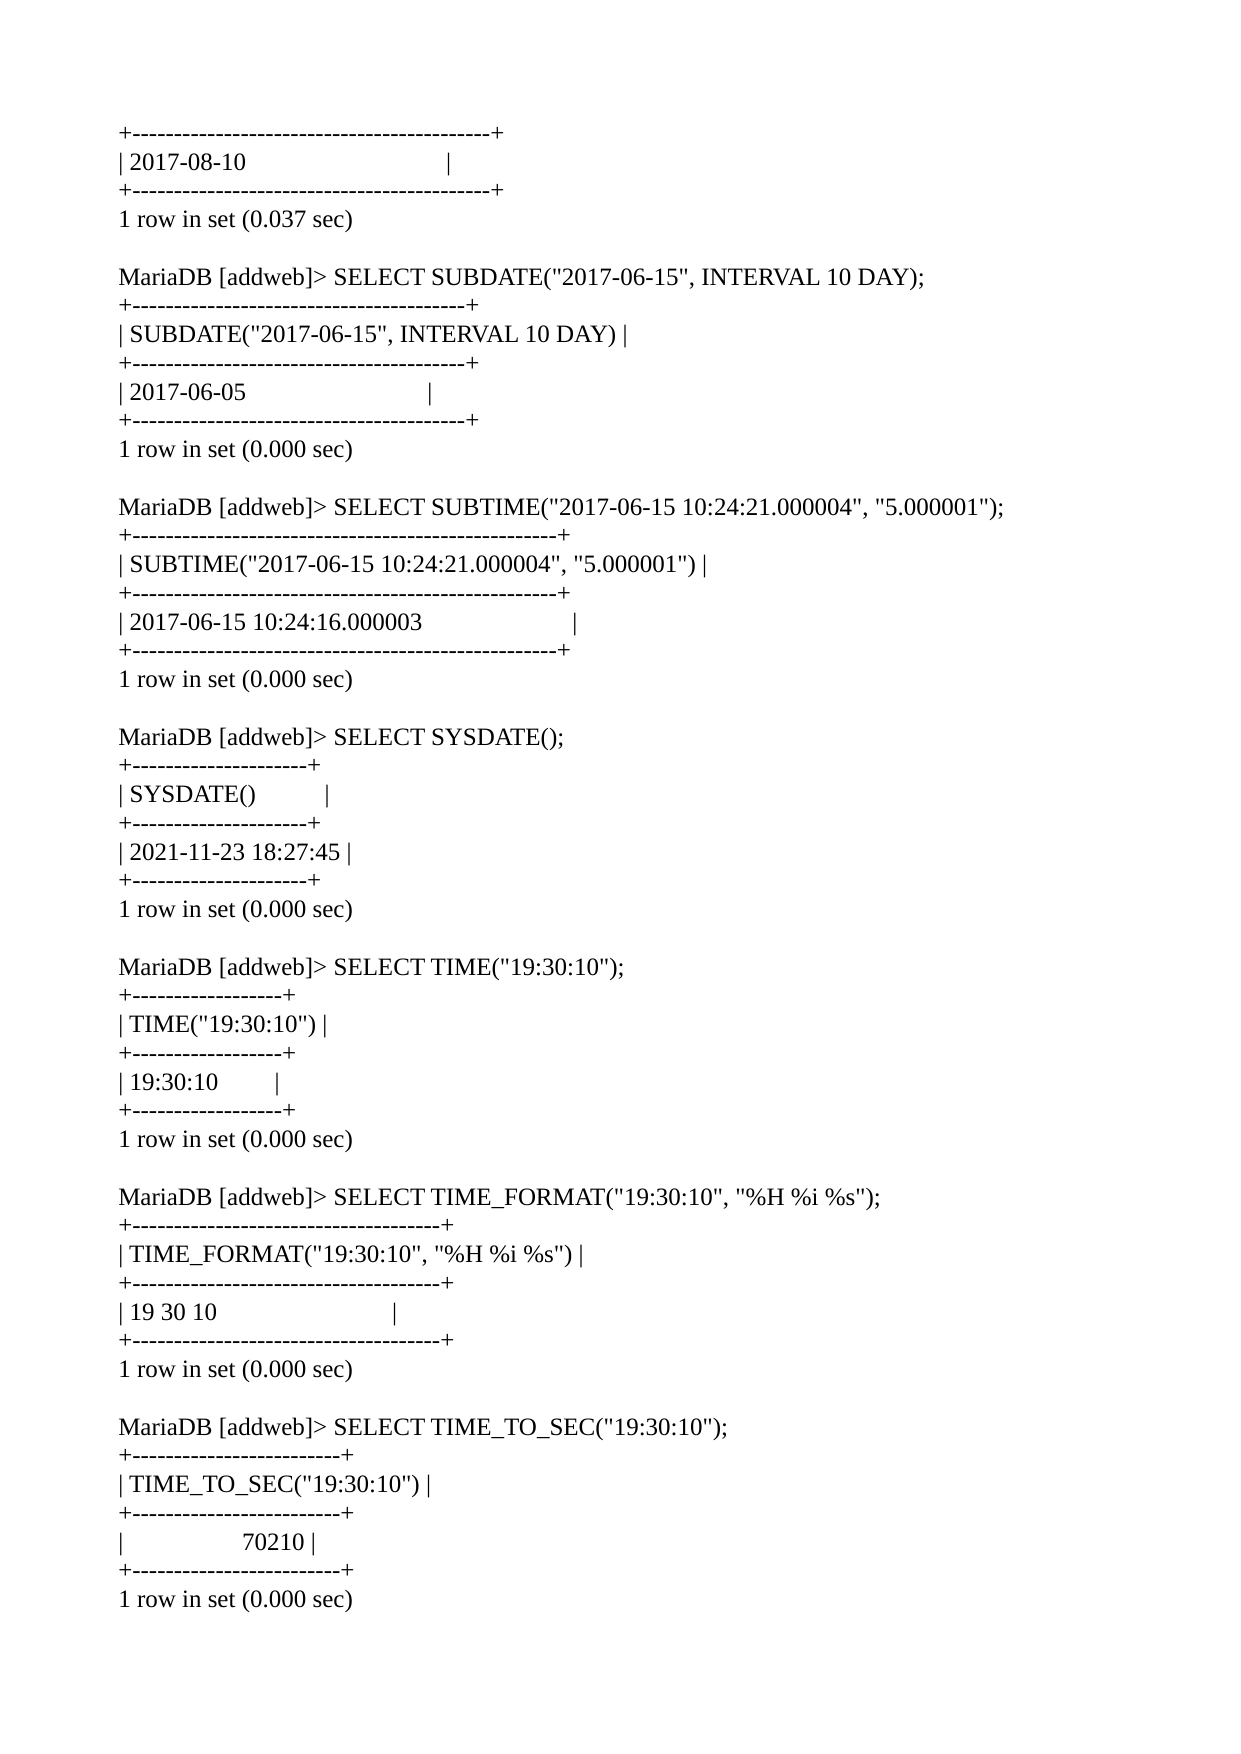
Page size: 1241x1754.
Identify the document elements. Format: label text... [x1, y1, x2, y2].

text +---------------------------------------------------+ [118, 636, 1122, 664]
text | 2017-08-10 | [118, 147, 1122, 176]
text | 2021-11-23 18:27:45 | [118, 837, 1122, 866]
text 1 row in set (0.000 sec) [118, 1124, 1122, 1153]
text MariaDB [addweb]> SELECT TIME("19:30:10"); [118, 952, 1122, 981]
text | 19:30:10 | [118, 1067, 1122, 1096]
text +------------------+ [118, 1038, 1122, 1067]
text | 2017-06-05 | [118, 377, 1122, 406]
text +-------------------------+ [118, 1498, 1122, 1527]
text 1 row in set (0.000 sec) [118, 894, 1122, 923]
text | TIME_FORMAT("19:30:10", "%H %i %s") | [118, 1239, 1122, 1268]
text | SUBTIME("2017-06-15 10:24:21.000004", "5.000001") | [118, 549, 1122, 578]
text +---------------------+ [118, 866, 1122, 894]
text 1 row in set (0.000 sec) [118, 434, 1122, 463]
text | SYSDATE() | [118, 779, 1122, 808]
text | TIME("19:30:10") | [118, 1009, 1122, 1038]
text | 19 30 10 | [118, 1297, 1122, 1326]
text +------------------+ [118, 981, 1122, 1009]
text | 2017-06-15 10:24:16.000003 | [118, 607, 1122, 636]
text 1 row in set (0.000 sec) [118, 1354, 1122, 1383]
text +-------------------------------------------+ [118, 176, 1122, 204]
text +-------------------------------------+ [118, 1211, 1122, 1239]
text +----------------------------------------+ [118, 291, 1122, 319]
text | TIME_TO_SEC("19:30:10") | [118, 1469, 1122, 1498]
text MariaDB [addweb]> SELECT TIME_TO_SEC("19:30:10"); [118, 1412, 1122, 1441]
text +---------------------------------------------------+ [118, 578, 1122, 607]
text | 70210 | [118, 1527, 1122, 1556]
text MariaDB [addweb]> SELECT SUBTIME("2017-06-15 10:24:21.000004", "5.000001"); [118, 492, 1122, 521]
text +---------------------+ [118, 808, 1122, 837]
text +------------------+ [118, 1096, 1122, 1124]
text +----------------------------------------+ [118, 348, 1122, 377]
text 1 row in set (0.000 sec) [118, 1584, 1122, 1613]
text +----------------------------------------+ [118, 406, 1122, 434]
text +-------------------------------------+ [118, 1268, 1122, 1297]
text +-------------------------------------------+ [118, 118, 1122, 147]
text +-------------------------+ [118, 1556, 1122, 1584]
text MariaDB [addweb]> SELECT SYSDATE(); [118, 722, 1122, 751]
text MariaDB [addweb]> SELECT TIME_FORMAT("19:30:10", "%H %i %s"); [118, 1182, 1122, 1211]
text 1 row in set (0.000 sec) [118, 664, 1122, 693]
text +---------------------+ [118, 751, 1122, 779]
text 1 row in set (0.037 sec) [118, 204, 1122, 233]
text +-------------------------+ [118, 1441, 1122, 1469]
text | SUBDATE("2017-06-15", INTERVAL 10 DAY) | [118, 319, 1122, 348]
text +-------------------------------------+ [118, 1326, 1122, 1354]
text +---------------------------------------------------+ [118, 521, 1122, 549]
text MariaDB [addweb]> SELECT SUBDATE("2017-06-15", INTERVAL 10 DAY); [118, 262, 1122, 291]
